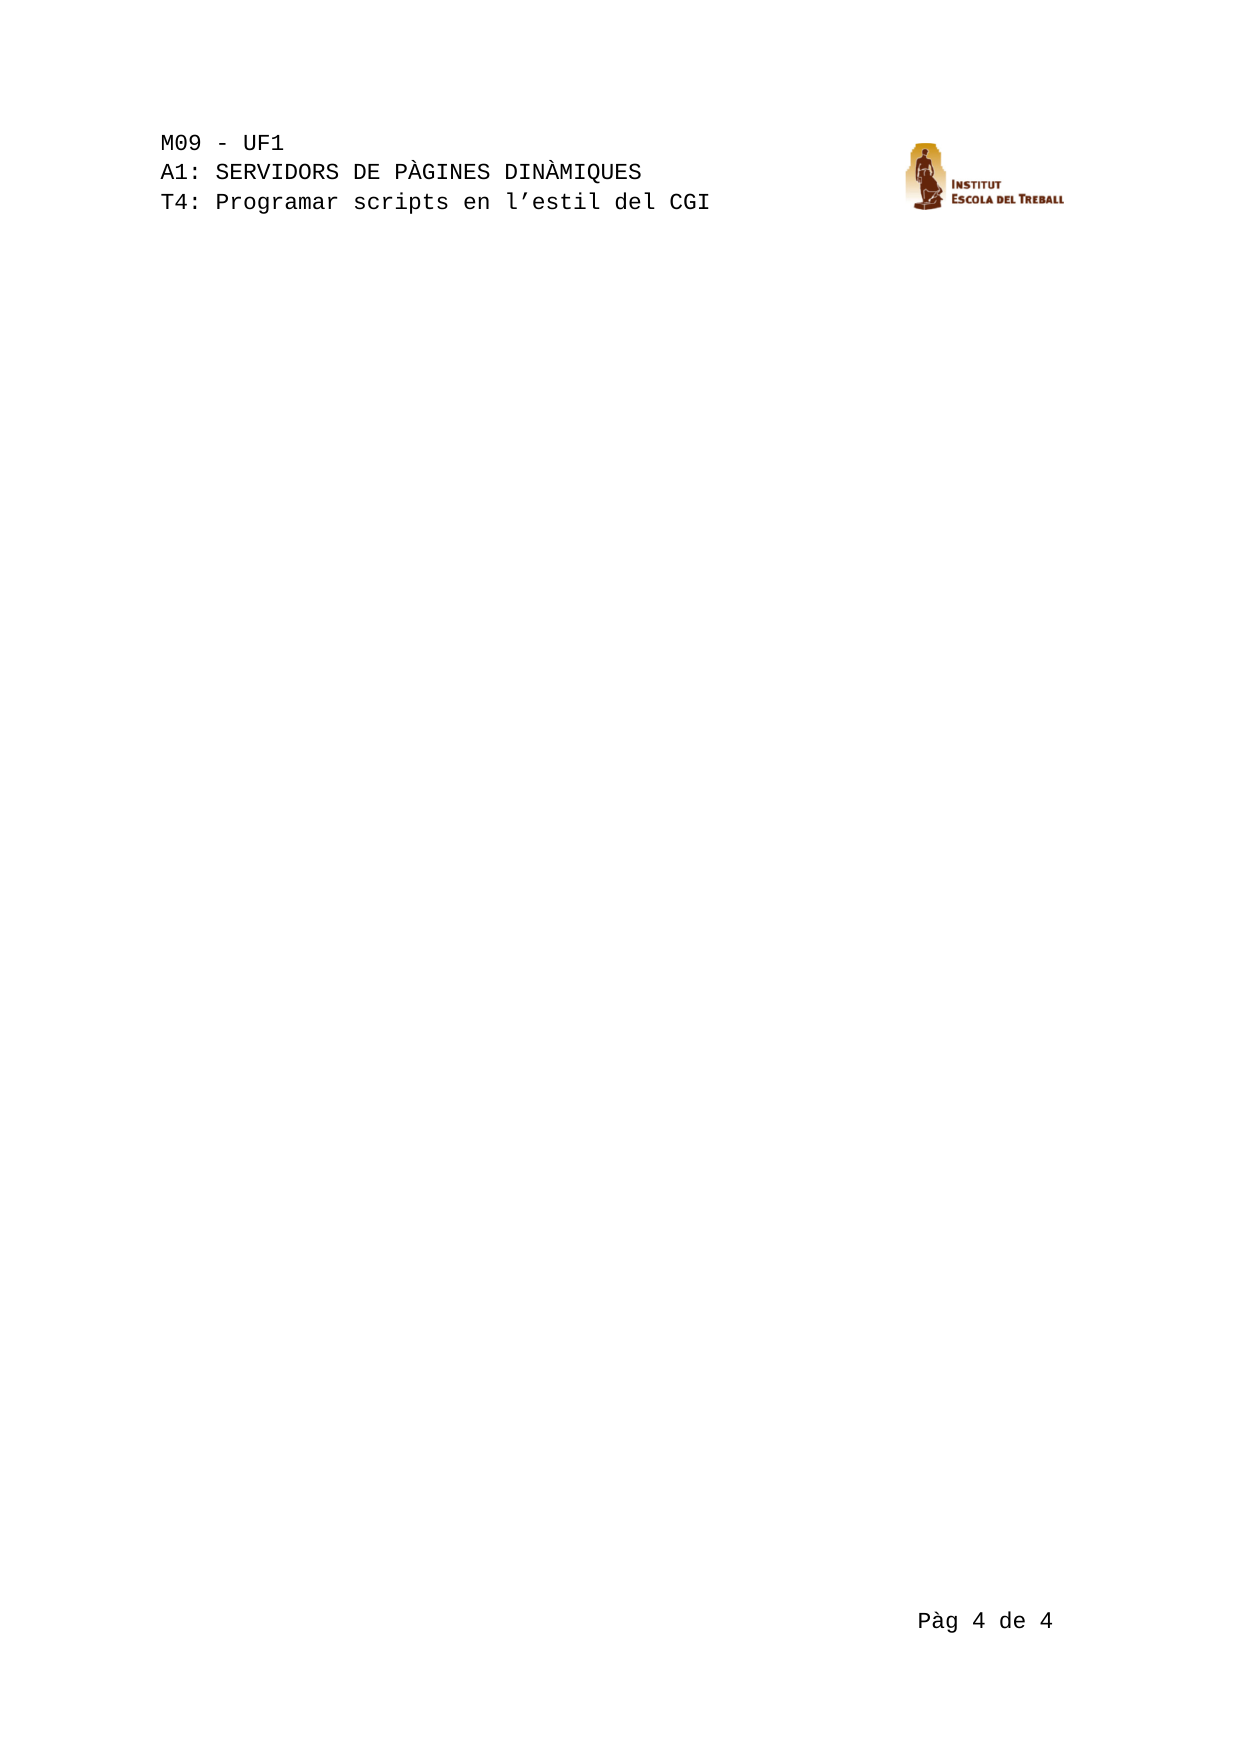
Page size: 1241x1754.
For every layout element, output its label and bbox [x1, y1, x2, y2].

picture [895, 132, 1078, 215]
